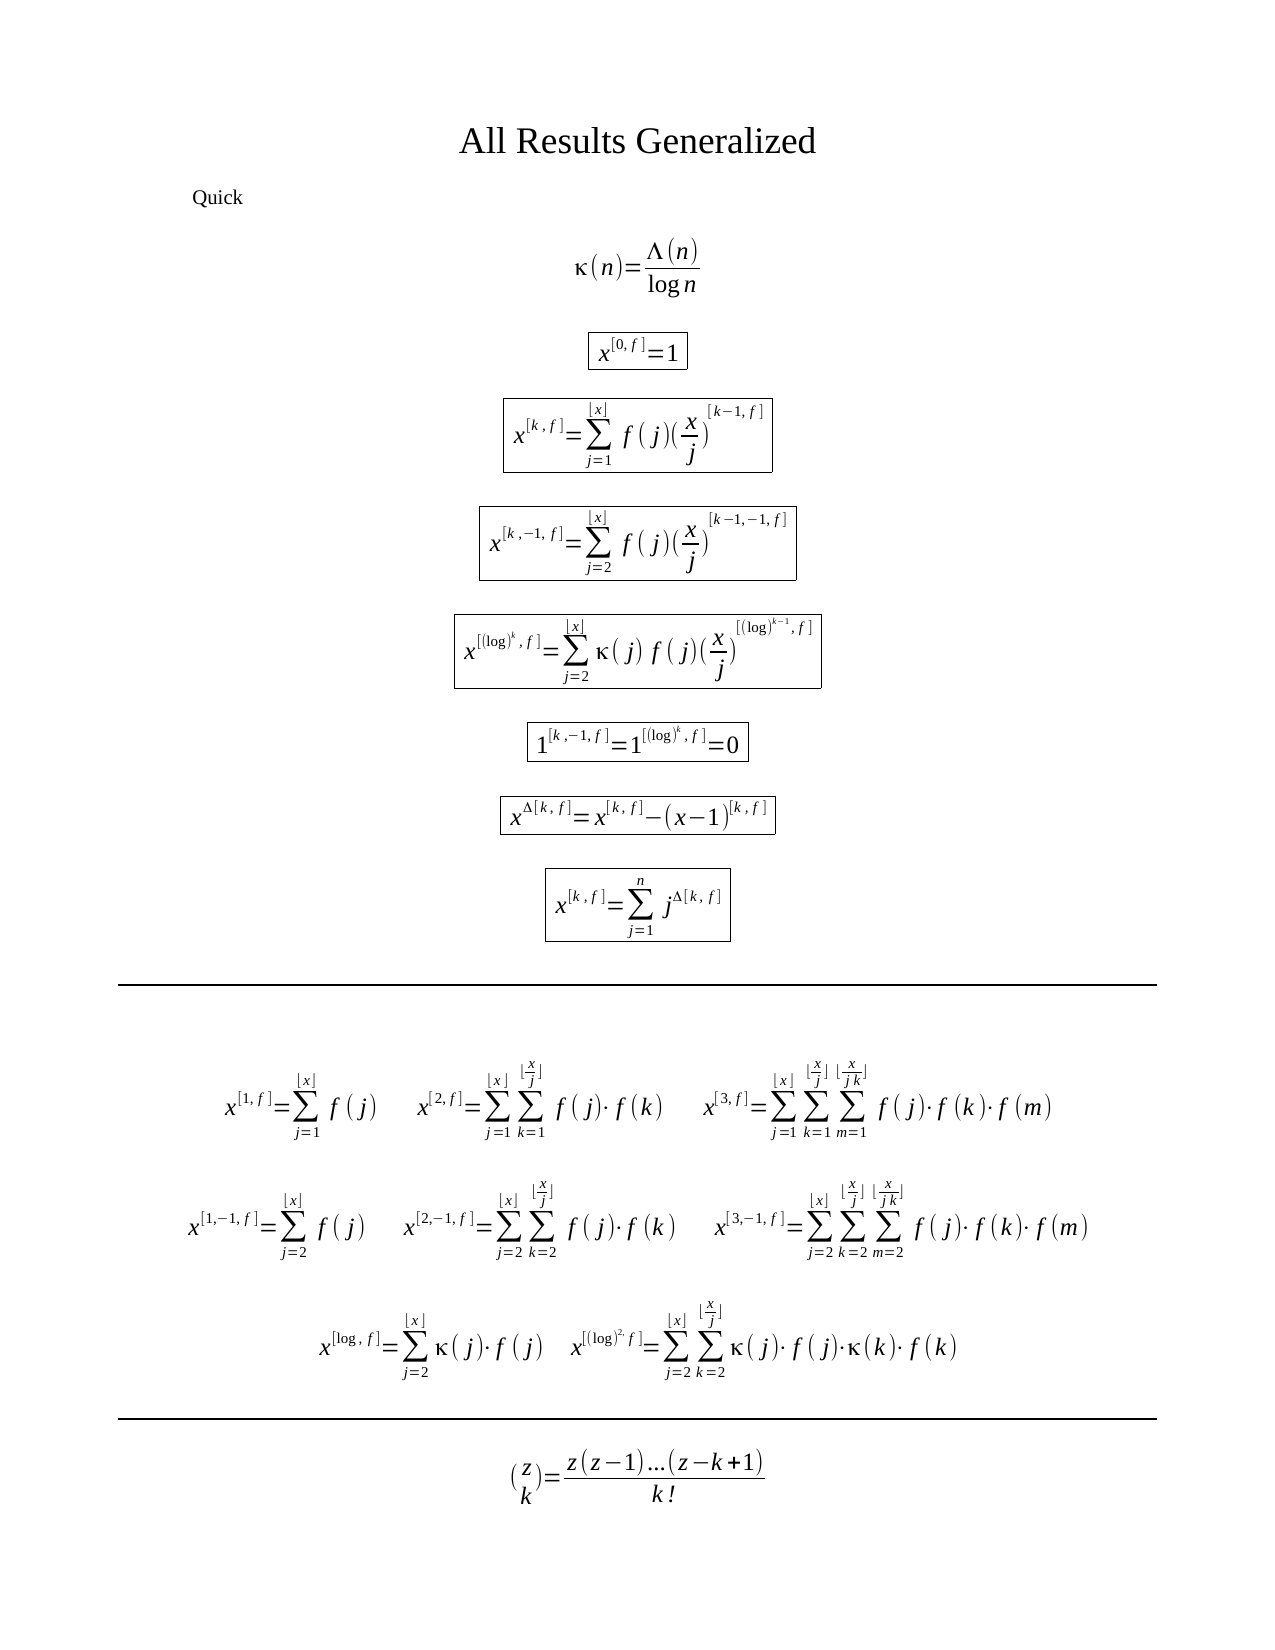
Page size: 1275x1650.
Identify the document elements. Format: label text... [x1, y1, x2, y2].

text Quick [118, 185, 1157, 209]
text All Results Generalized [118, 118, 1157, 161]
